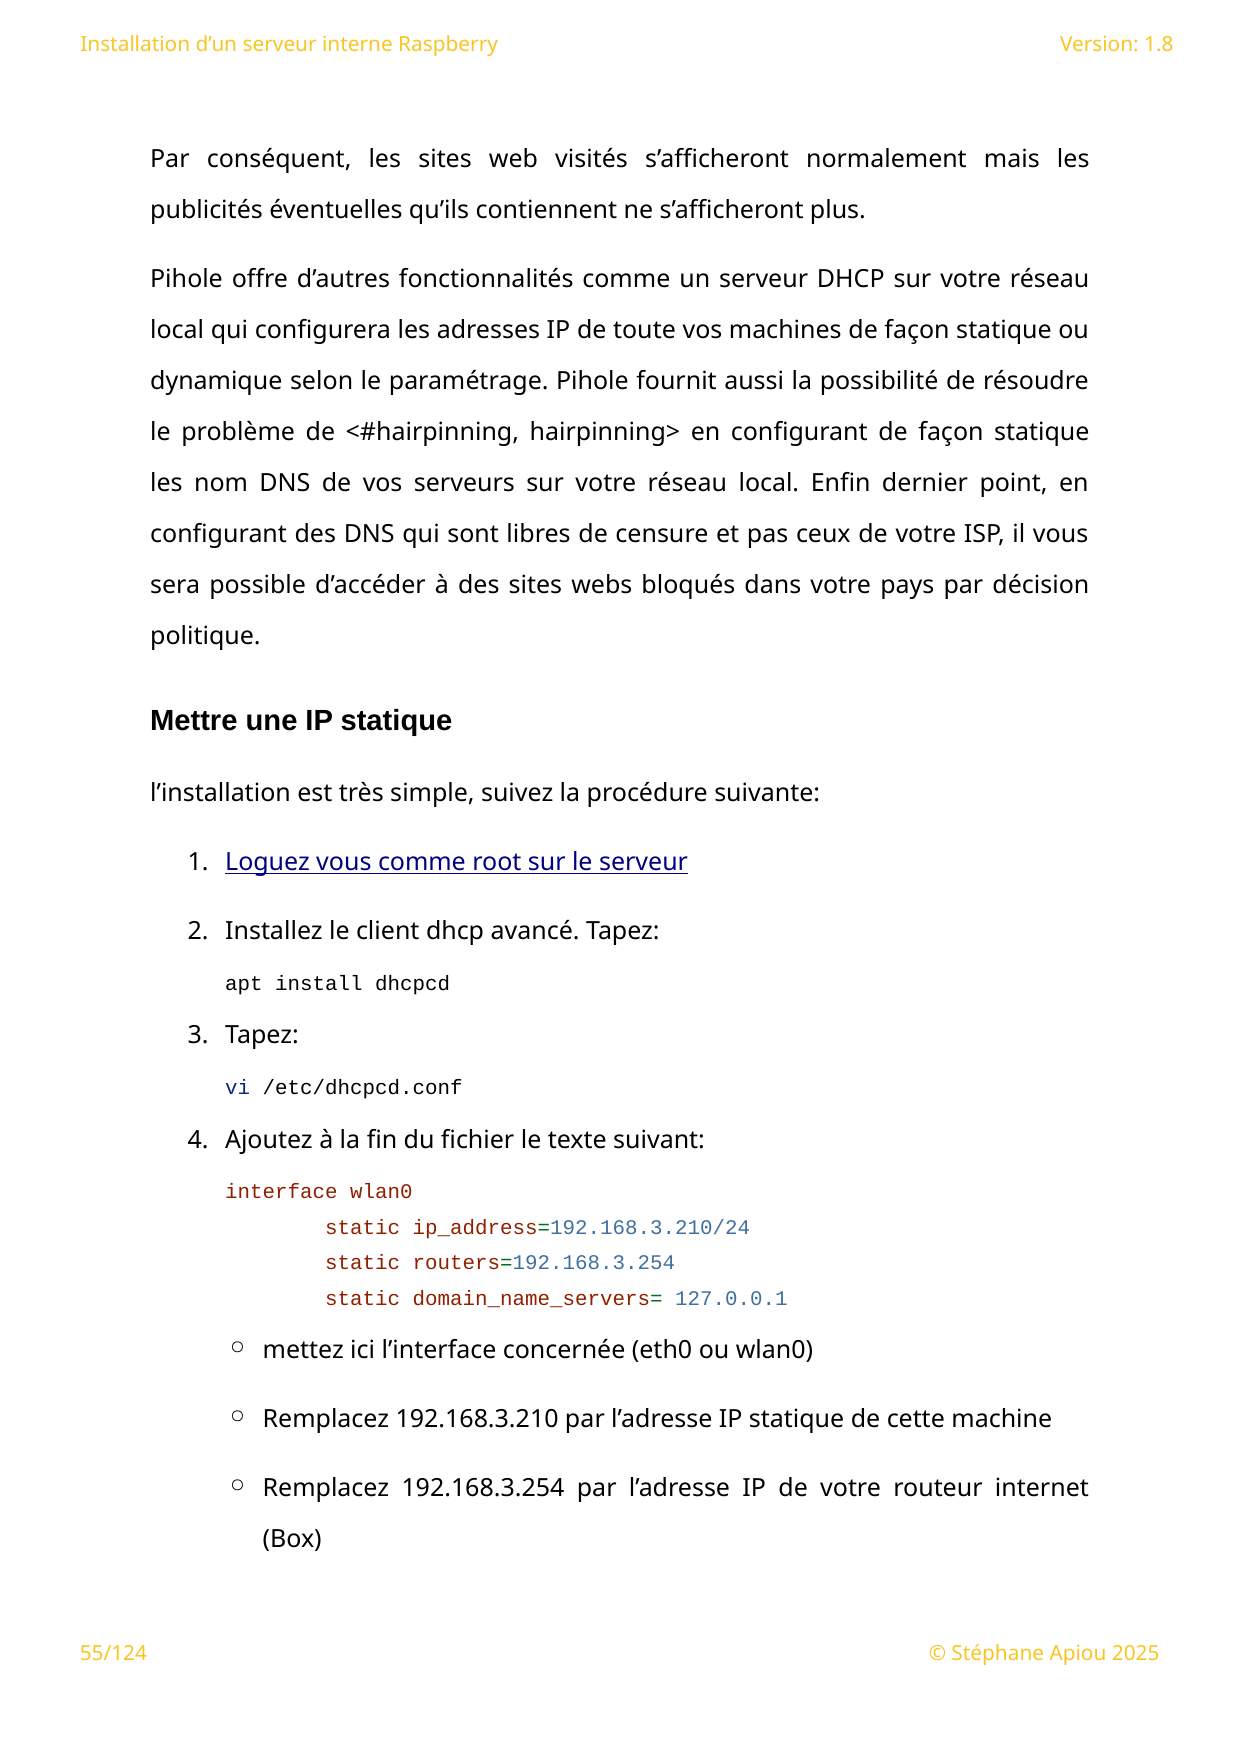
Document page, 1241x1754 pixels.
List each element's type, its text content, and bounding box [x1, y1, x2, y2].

list mettez ici l’interface concernée (eth0 ou wlan0) [225, 1332, 1090, 1366]
list Loguez vous comme root sur le serveur [187, 844, 1090, 878]
text l’installation est très simple, suivez la procédure suivante: [150, 775, 1090, 809]
list interface wlan0 [187, 1181, 1090, 1205]
list vi /etc/dhcpcd.conf [187, 1077, 1090, 1101]
list static domain_name_servers= 127.0.0.1 [187, 1288, 1090, 1311]
list Installez le client dhcp avancé. Tapez: [187, 913, 1090, 947]
list apt install dhcpcd [187, 973, 1090, 996]
list static ip_address=192.168.3.210/24 [187, 1217, 1090, 1241]
list Ajoutez à la fin du fichier le texte suivant: [187, 1121, 1090, 1156]
list static routers=192.168.3.254 [187, 1252, 1090, 1276]
list Tapez: [187, 1017, 1090, 1051]
text Pihole offre d’autres fonctionnalités comme un serveur DHCP sur votre réseau local qui configurera les adresses IP de toute vos machines de façon statique ou dynamique selon le paramétrage. Pihole fournit aussi la possibilité de résoudre le problème de <#hairpinning, hairpinning> en configurant de façon statique les nom DNS de vos serveurs sur votre réseau local. Enfin dernier point, en configurant des DNS qui sont libres de censure et pas ceux de votre ISP, il vous sera possible d’accéder à des sites webs bloqués dans votre pays par décision politique. [150, 261, 1090, 652]
list Remplacez 192.168.3.254 par l’adresse IP de votre routeur internet (Box) [225, 1470, 1090, 1555]
subtitle Mettre une IP statique [150, 703, 1090, 737]
text Par conséquent, les sites web visités s’afficheront normalement mais les publicités éventuelles qu’ils contiennent ne s’afficheront plus. [150, 141, 1090, 226]
list Remplacez 192.168.3.210 par l’adresse IP statique de cette machine [225, 1401, 1090, 1435]
